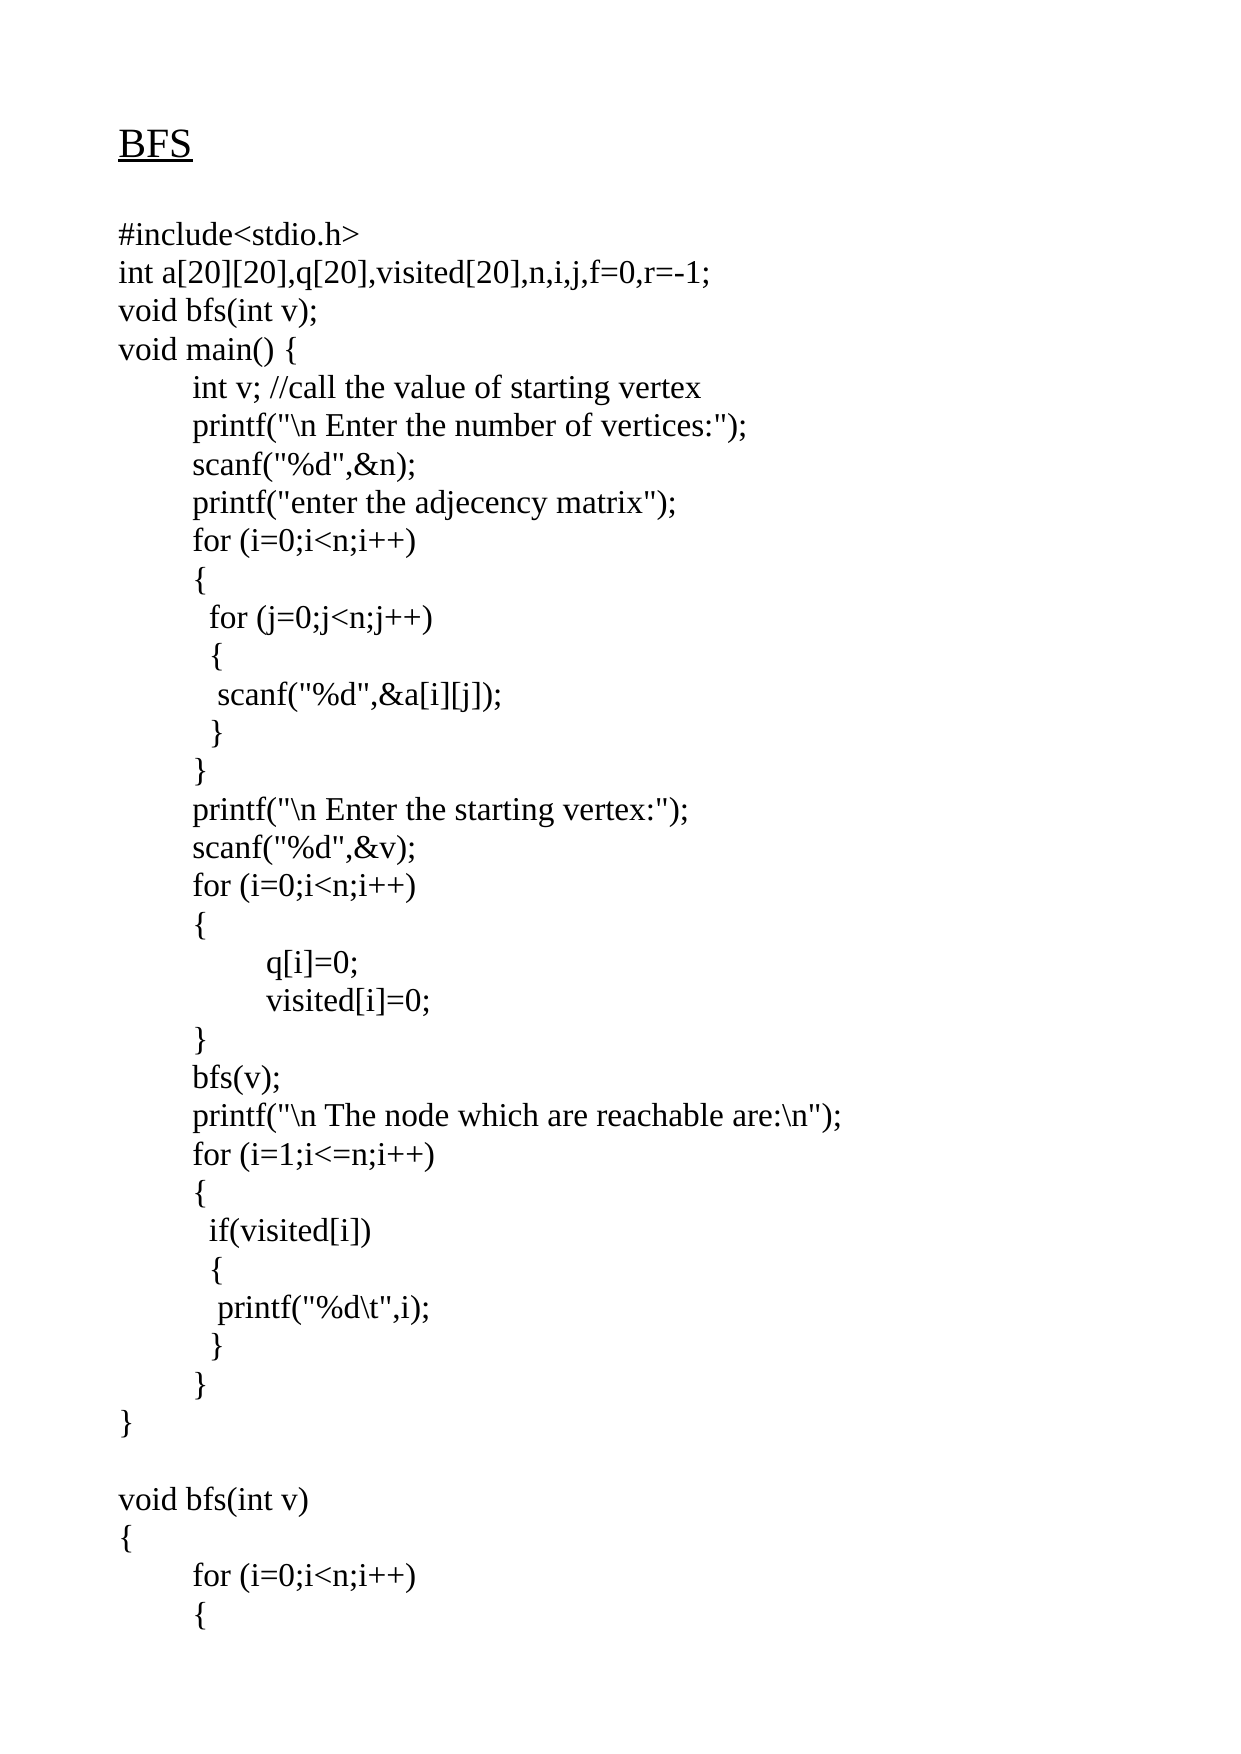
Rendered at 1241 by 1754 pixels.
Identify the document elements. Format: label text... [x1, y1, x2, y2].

text for (j=0;j<n;j++) [118, 597, 1122, 636]
text void bfs(int v) [118, 1479, 1122, 1517]
text { [118, 904, 1122, 942]
text int a[20][20],q[20],visited[20],n,i,j,f=0,r=-1; [118, 252, 1122, 291]
text scanf("%d",&v); [118, 827, 1122, 866]
text { [118, 1249, 1122, 1287]
text } [118, 1402, 1122, 1441]
text } [118, 751, 1122, 789]
text { [118, 1517, 1122, 1556]
text visited[i]=0; [118, 981, 1122, 1019]
text } [118, 1364, 1122, 1402]
text void main() { [118, 329, 1122, 367]
text { [118, 636, 1122, 674]
text } [118, 712, 1122, 751]
text bfs(v); [118, 1057, 1122, 1096]
text printf("\n Enter the number of vertices:"); [118, 406, 1122, 444]
text #include<stdio.h> [118, 214, 1122, 252]
text printf("%d\t",i); [118, 1287, 1122, 1326]
text q[i]=0; [118, 942, 1122, 981]
text } [118, 1326, 1122, 1364]
text { [118, 559, 1122, 597]
text for (i=0;i<n;i++) [118, 521, 1122, 559]
text printf("\n The node which are reachable are:\n"); [118, 1096, 1122, 1134]
text for (i=0;i<n;i++) [118, 866, 1122, 904]
text } [118, 1019, 1122, 1057]
text scanf("%d",&a[i][j]); [118, 674, 1122, 712]
text void bfs(int v); [118, 291, 1122, 329]
text { [118, 1594, 1122, 1632]
text int v; //call the value of starting vertex [118, 367, 1122, 406]
text if(visited[i]) [118, 1211, 1122, 1249]
text { [118, 1172, 1122, 1211]
text BFS [118, 118, 1122, 166]
text printf("\n Enter the starting vertex:"); [118, 789, 1122, 827]
text printf("enter the adjecency matrix"); [118, 482, 1122, 521]
text for (i=1;i<=n;i++) [118, 1134, 1122, 1172]
text scanf("%d",&n); [118, 444, 1122, 482]
text for (i=0;i<n;i++) [118, 1556, 1122, 1594]
